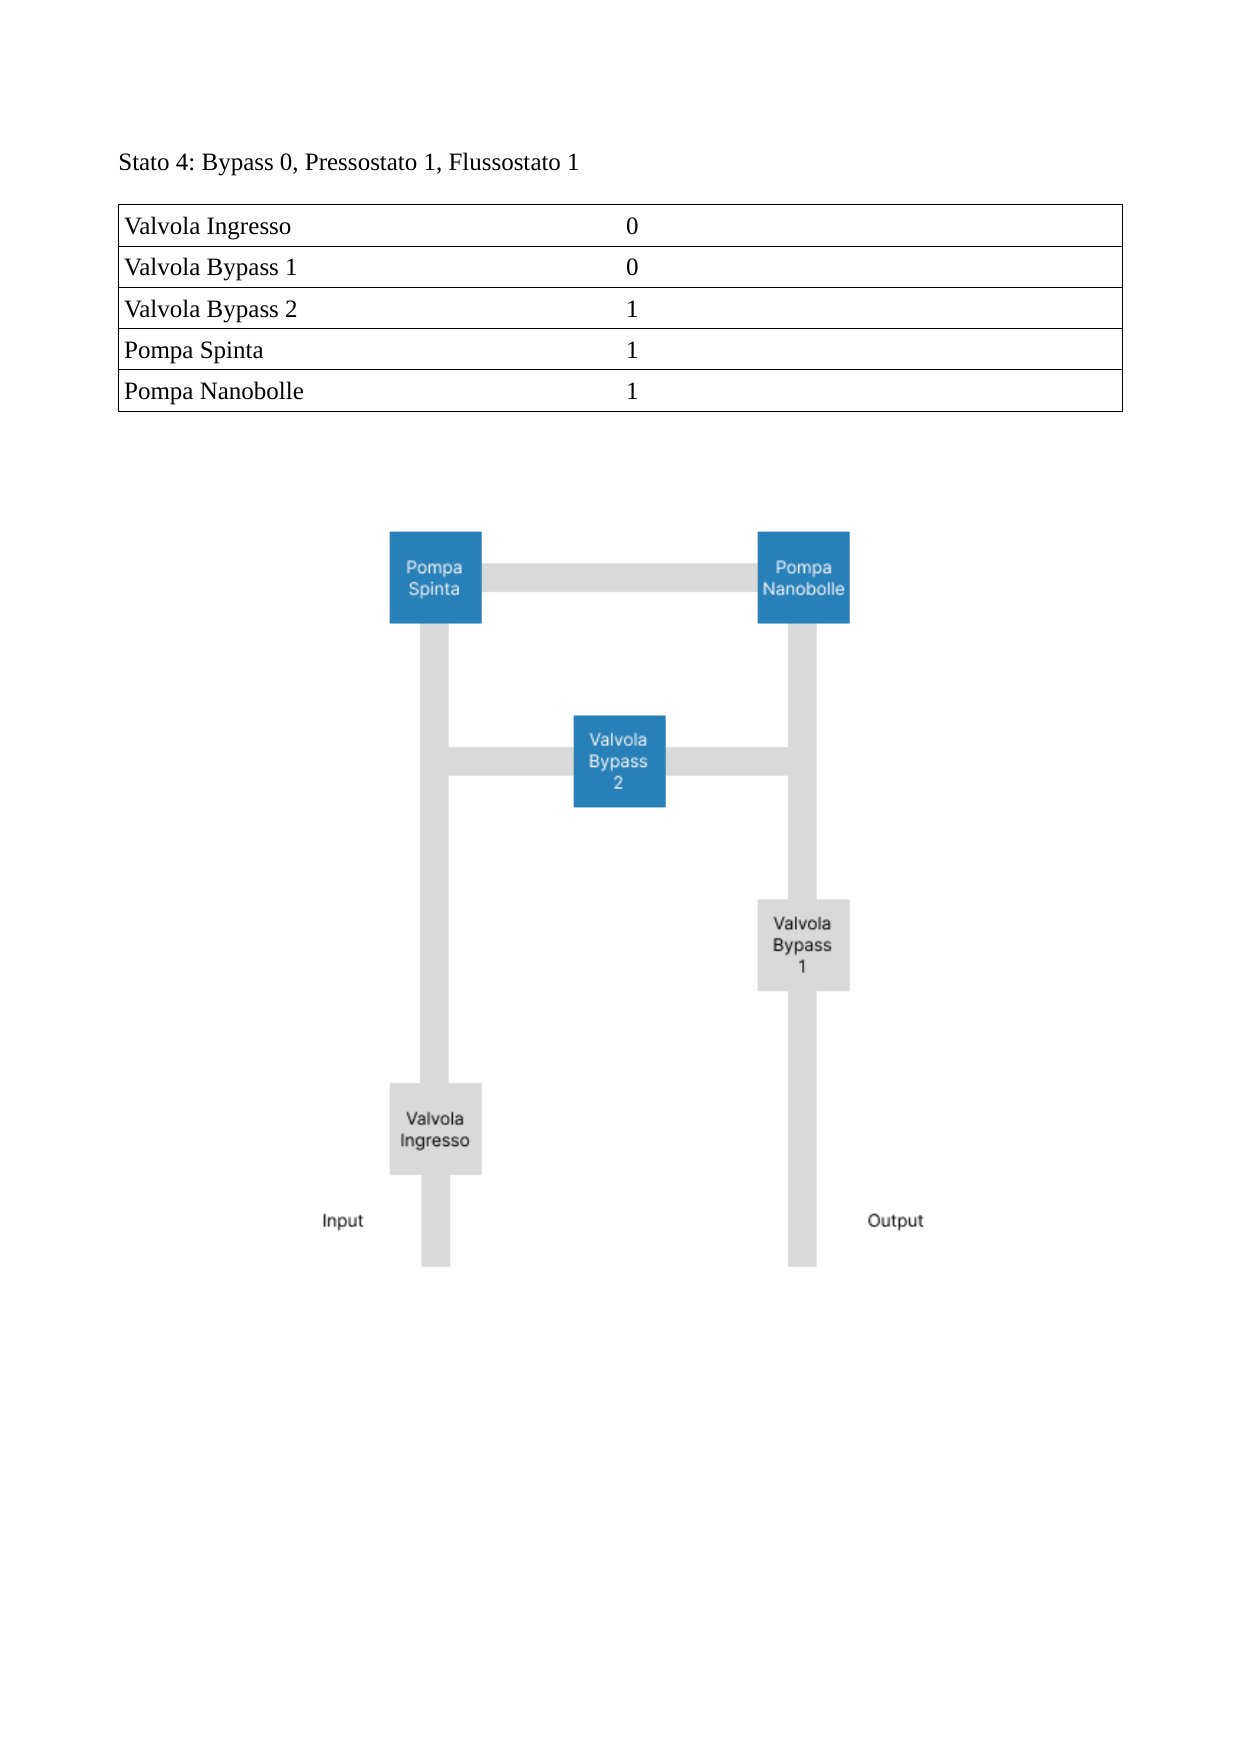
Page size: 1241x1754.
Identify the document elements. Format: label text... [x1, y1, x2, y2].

table_cell 1 [620, 370, 1122, 411]
text Stato 4: Bypass 0, Pressostato 1, Flussostato 1 [118, 147, 1122, 176]
table_cell Valvola Bypass 1 [119, 247, 620, 287]
table_cell Pompa Spinta [119, 329, 620, 369]
table_cell 0 [620, 247, 1122, 287]
table_cell 1 [620, 329, 1122, 369]
table_header 0 [620, 205, 1122, 246]
table_cell 1 [620, 288, 1122, 328]
table_cell Pompa Nanobolle [119, 370, 620, 411]
table_cell Valvola Bypass 2 [119, 288, 620, 328]
picture [206, 440, 1034, 1359]
table_header Valvola Ingresso [119, 205, 620, 246]
